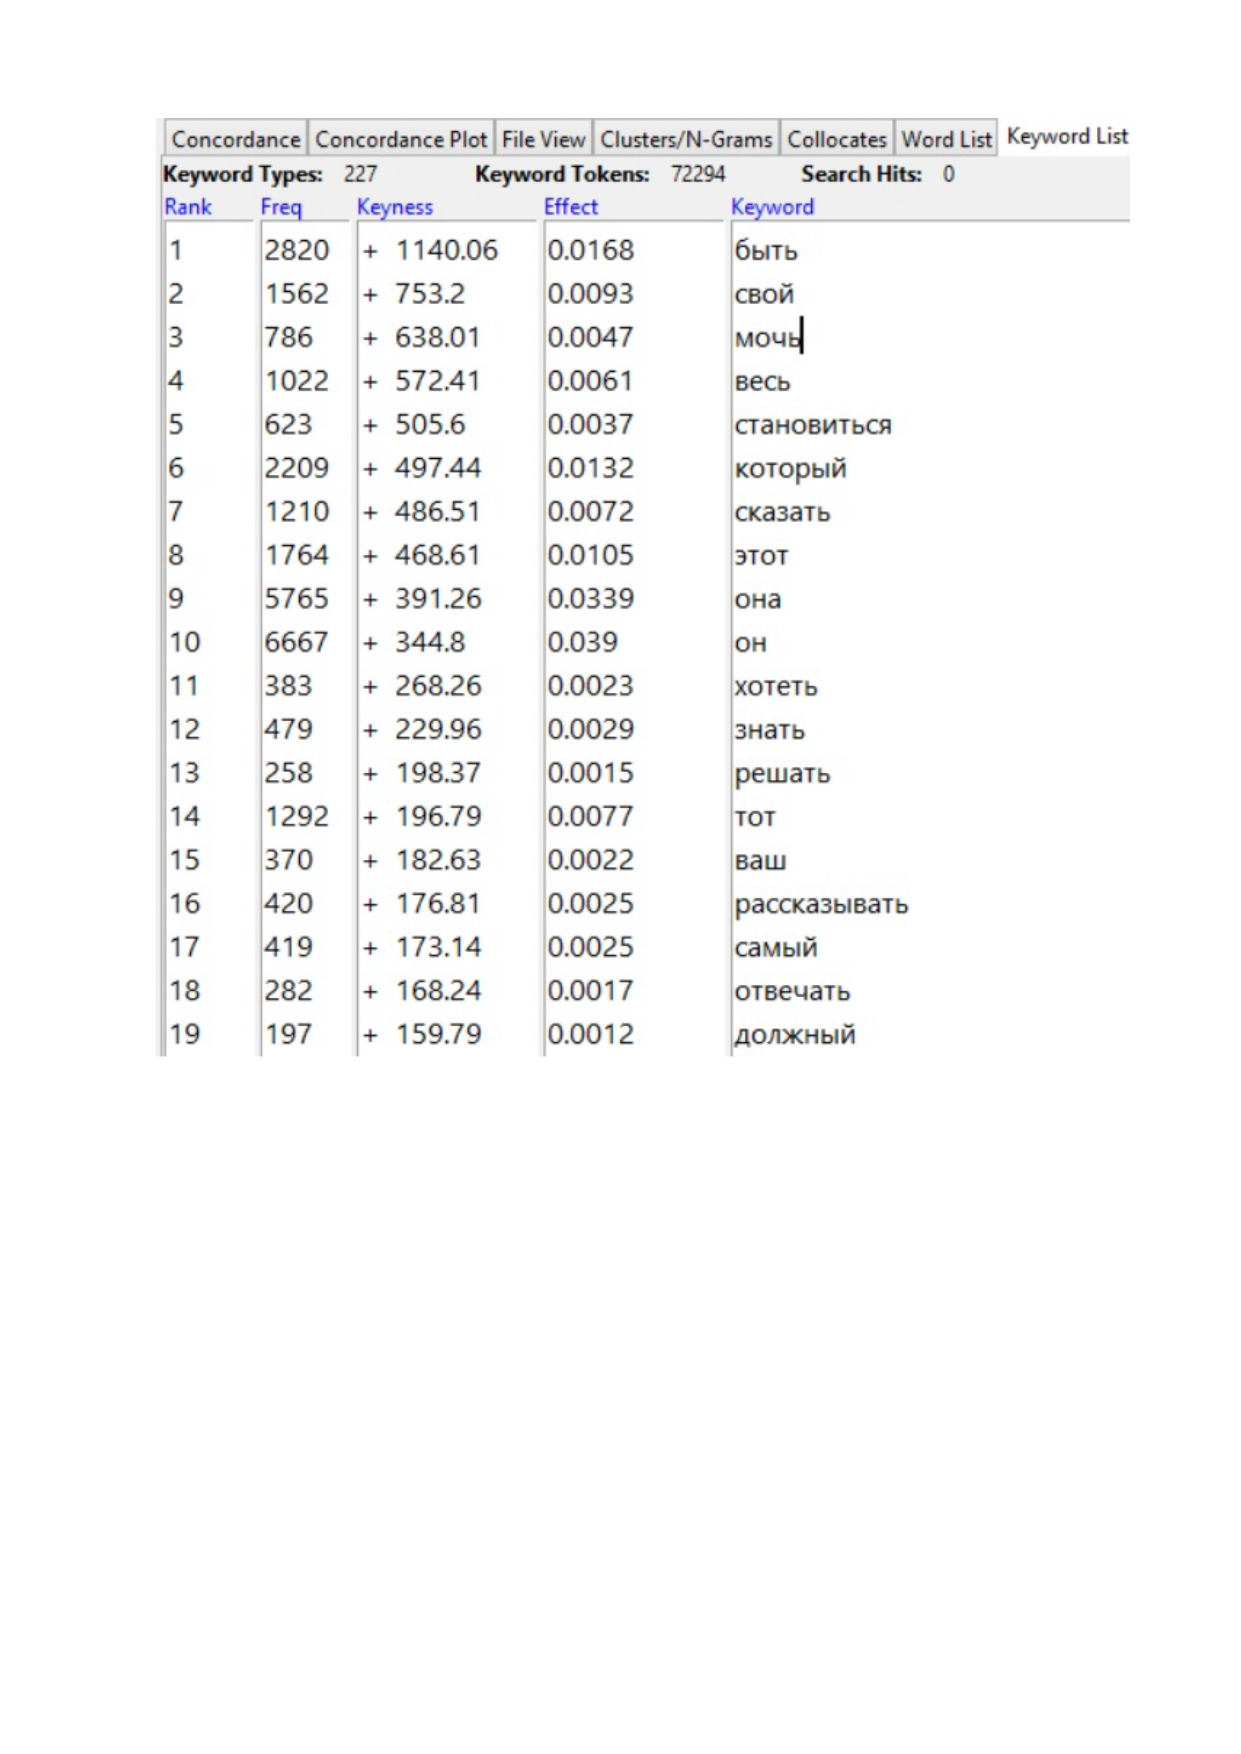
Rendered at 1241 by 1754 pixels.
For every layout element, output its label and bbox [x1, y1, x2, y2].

picture [155, 118, 1130, 1061]
